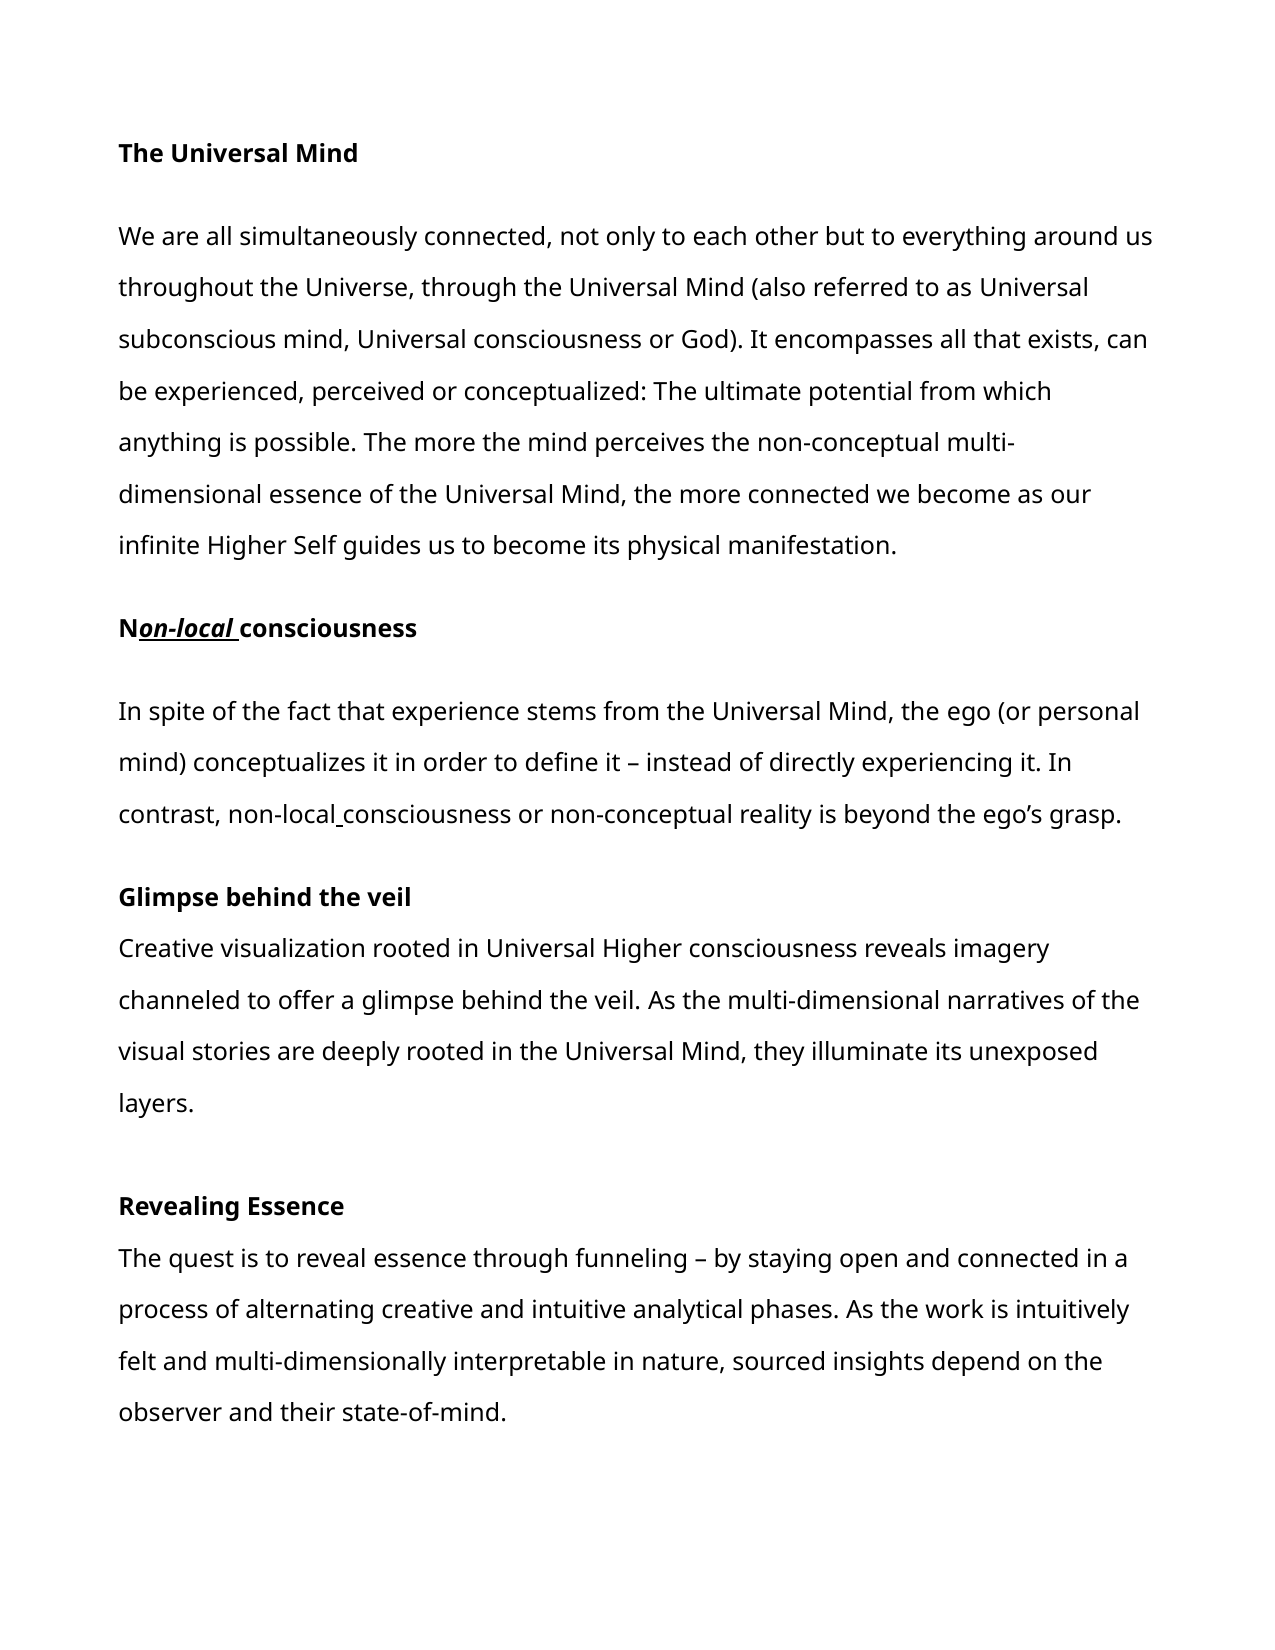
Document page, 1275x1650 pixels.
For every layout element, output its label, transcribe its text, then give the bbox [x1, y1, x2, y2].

subtitle We are all simultaneously connected, not only to each other but to everything around us throughout the Universe, through the Universal Mind (also referred to as Universal subconscious mind, Universal consciousness or God). It encompasses all that exists, can be experienced, perceived or conceptualized: The ultimate potential from which anything is possible. The more the mind perceives the non-conceptual multi-dimensional essence of the Universal Mind, the more connected we become as our infinite Higher Self guides us to become its physical manifestation. [118, 201, 1157, 562]
text Creative visualization rooted in Universal Higher consciousness reveals imagery channeled to offer a glimpse behind the veil. As the multi-dimensional narratives of the visual stories are deeply rooted in the Universal Mind, they illuminate its unexposed layers. [118, 913, 1157, 1120]
subtitle In spite of the fact that experience stems from the Universal Mind, the ego (or personal mind) conceptualizes it in order to define it – instead of directly experiencing it. In contrast, non-local consciousness or non-conceptual reality is beyond the ego’s grasp. [118, 676, 1157, 831]
text Revealing Essence [118, 1171, 1157, 1223]
text The quest is to reveal essence through funneling – by staying open and connected in a process of alternating creative and intuitive analytical phases. As the work is intuitively felt and multi-dimensionally interpretable in nature, sourced insights depend on the observer and their state-of-mind. [118, 1223, 1157, 1429]
subtitle Non-local consciousness [118, 593, 1157, 645]
text Glimpse behind the veil [118, 862, 1157, 913]
subtitle The Universal Mind [118, 118, 1157, 170]
